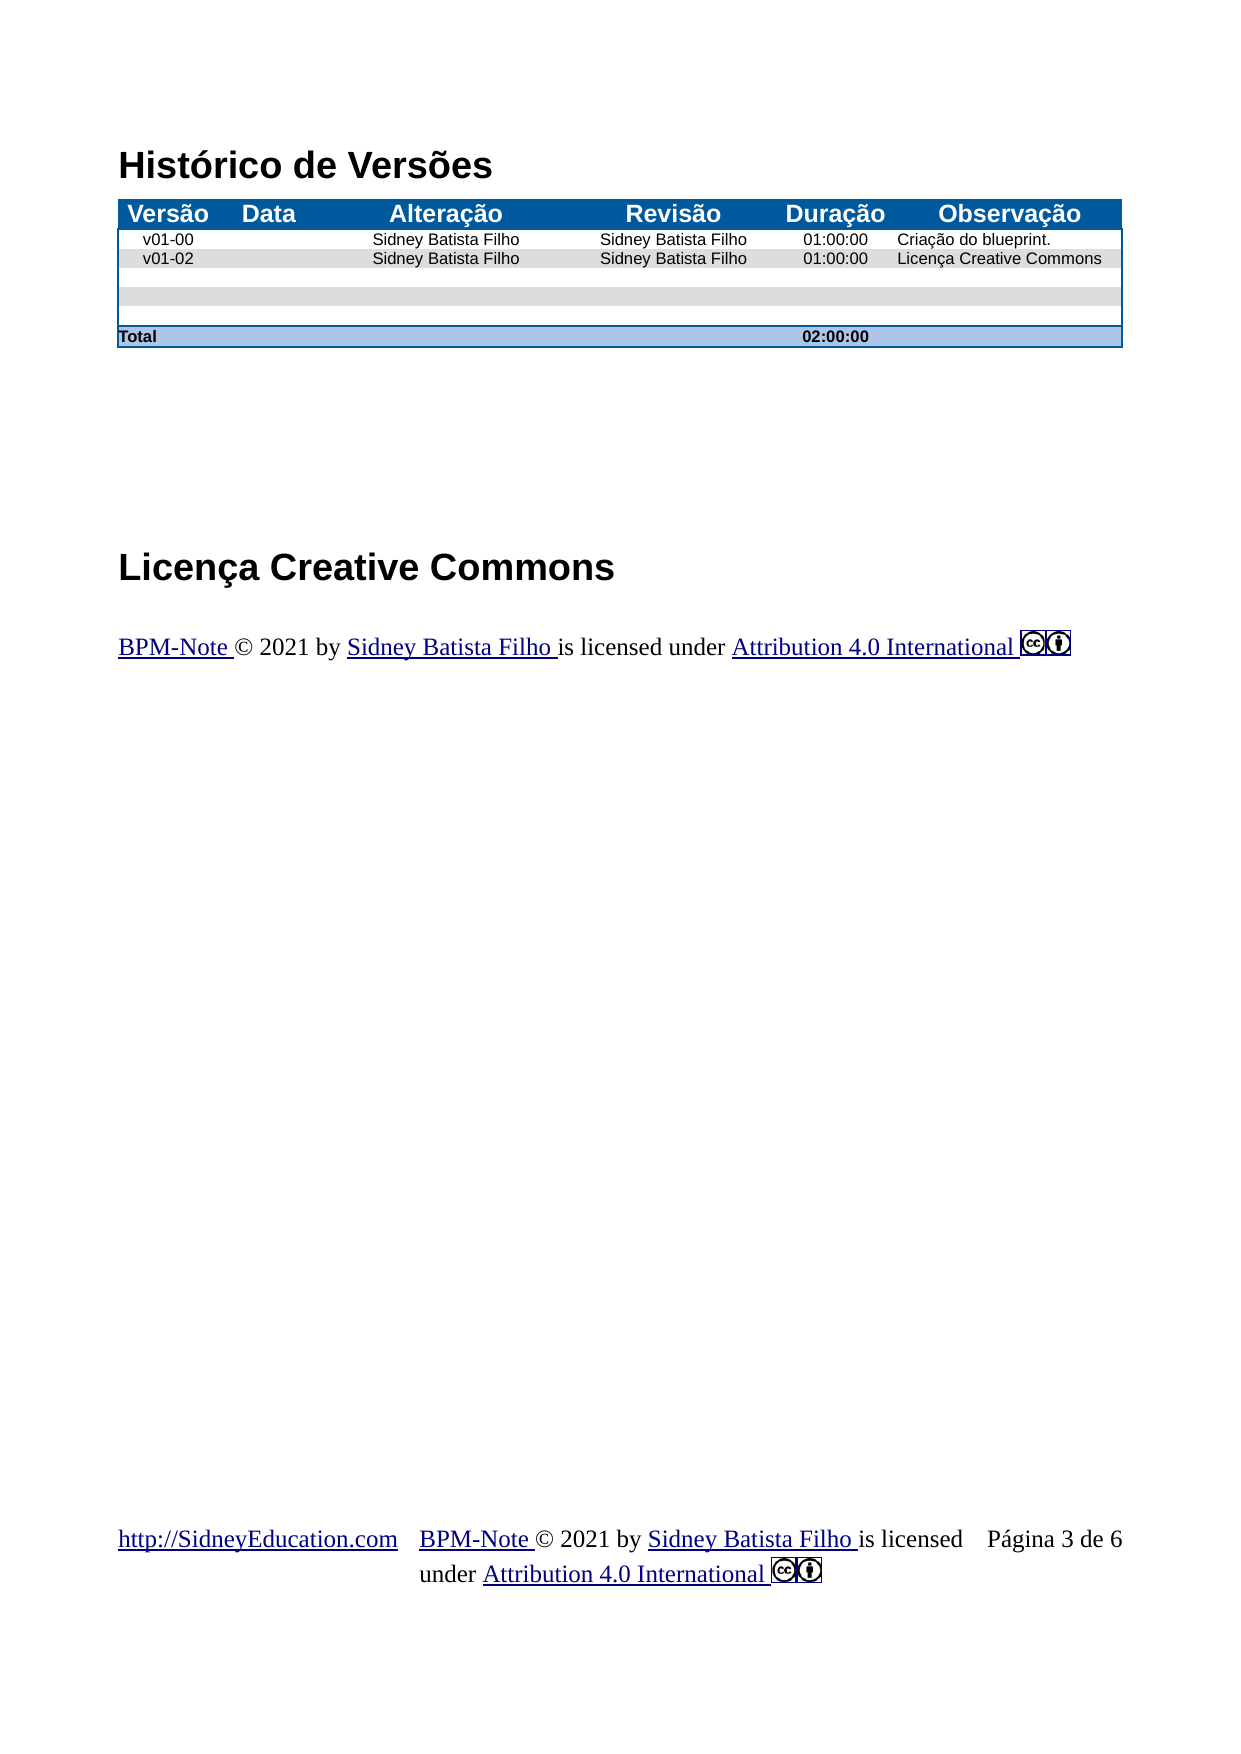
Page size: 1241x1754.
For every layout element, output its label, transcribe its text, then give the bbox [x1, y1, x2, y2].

table_header Revisão [573, 199, 774, 228]
table_cell [897, 306, 1121, 325]
table_cell [119, 287, 218, 306]
table_header Observação [897, 199, 1122, 228]
table_cell [573, 327, 774, 346]
picture [798, 1558, 821, 1582]
table_cell [319, 268, 573, 287]
table_cell [573, 268, 774, 287]
picture [772, 1558, 795, 1582]
table_cell [319, 306, 573, 325]
table_cell v01-00 [119, 230, 218, 249]
table_cell Criação do blueprint. [897, 230, 1121, 249]
picture [1022, 631, 1045, 654]
table_cell [573, 306, 774, 325]
table_cell 01:00:00 [774, 230, 897, 249]
table_cell [774, 268, 897, 287]
text BPM-Note © 2021 by Sidney Batista Filho is licensed under Attribution 4.0 International [118, 630, 1122, 661]
table_cell 02:00:00 [774, 327, 897, 346]
table_cell [218, 249, 319, 268]
table_cell [897, 327, 1121, 346]
table_cell Sidney Batista Filho [573, 249, 774, 268]
table_header Duração [774, 199, 897, 228]
table_cell [319, 327, 573, 346]
table_header Data [218, 199, 319, 228]
table_cell [218, 230, 319, 249]
table_cell v01-02 [119, 249, 218, 268]
table_cell [319, 287, 573, 306]
table_cell [218, 268, 319, 287]
picture [1047, 631, 1070, 654]
table_cell [897, 287, 1121, 306]
table_cell [218, 287, 319, 306]
table_cell [218, 327, 319, 346]
table_cell [119, 268, 218, 287]
table_cell [774, 306, 897, 325]
table_cell [897, 268, 1121, 287]
table_cell Sidney Batista Filho [573, 230, 774, 249]
table_cell 01:00:00 [774, 249, 897, 268]
subtitle Histórico de Versões [118, 143, 1122, 187]
table_cell [573, 287, 774, 306]
table_cell [218, 306, 319, 325]
subtitle Licença Creative Commons [118, 545, 1122, 589]
table_cell Sidney Batista Filho [319, 249, 573, 268]
table_cell [119, 306, 218, 325]
table_cell Total [119, 327, 218, 346]
table_cell [774, 287, 897, 306]
table_cell Sidney Batista Filho [319, 230, 573, 249]
table_header Versão [118, 199, 218, 228]
table_header Alteração [319, 199, 573, 228]
table_cell Licença Creative Commons [897, 249, 1121, 268]
